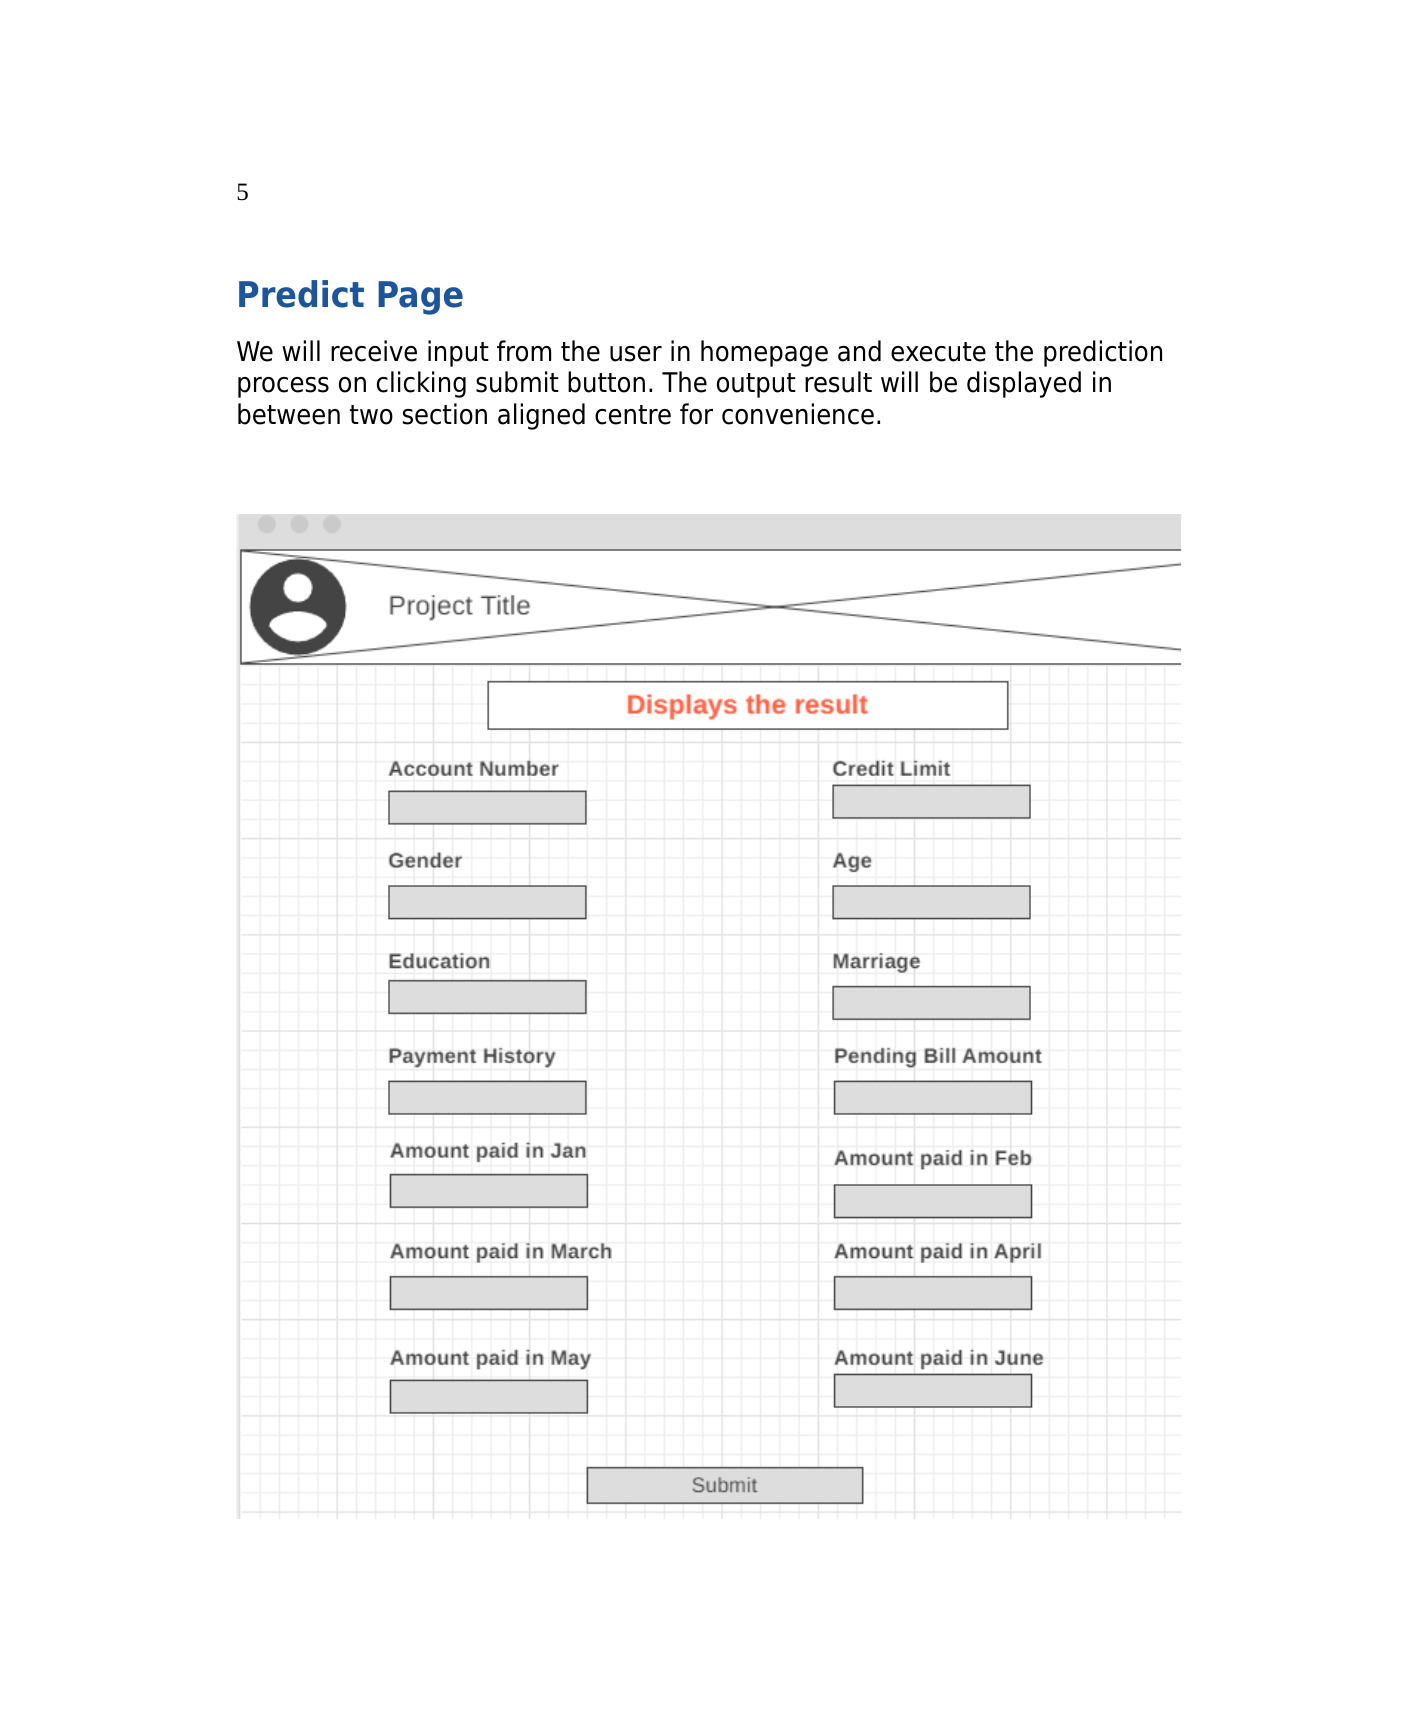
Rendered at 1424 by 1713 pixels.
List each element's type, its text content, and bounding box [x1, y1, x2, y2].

picture [236, 514, 1182, 1519]
text We will receive input from the user in homepage and execute the prediction process on clicking submit button. The output result will be displayed in between two section aligned centre for convenience. [236, 336, 1187, 431]
text Predict Page [236, 274, 1187, 316]
